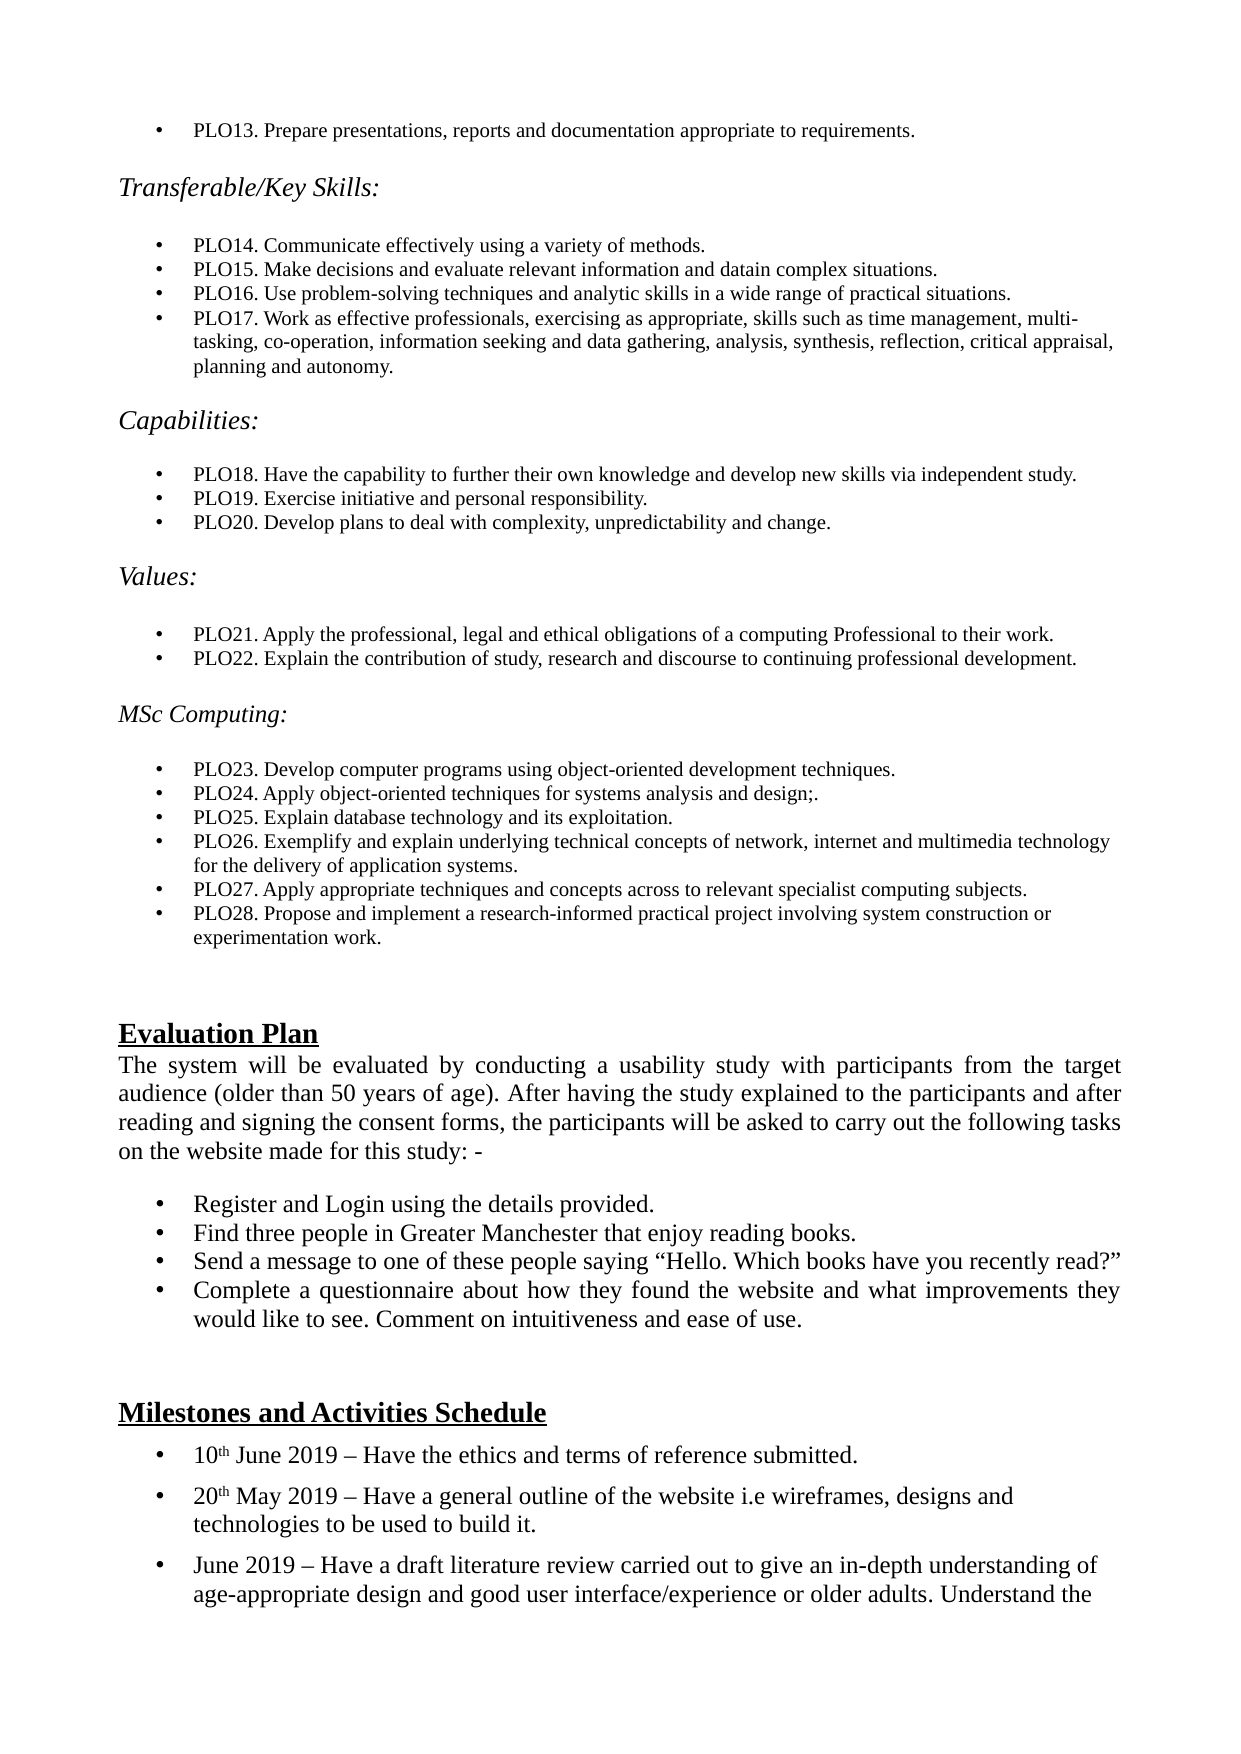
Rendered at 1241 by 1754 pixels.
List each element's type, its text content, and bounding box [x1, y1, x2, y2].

text Values: [118, 560, 1122, 591]
text Evaluation Plan [118, 1016, 1122, 1050]
list PLO14. Communicate effectively using a variety of methods. [156, 233, 1122, 257]
list Find three people in Greater Manchester that enjoy reading books. [156, 1218, 1122, 1246]
list PLO25. Explain database technology and its exploitation. [156, 805, 1122, 829]
text Capabilities: [118, 404, 1122, 435]
list June 2019 – Have a draft literature review carried out to give an in-depth understanding of age-appropriate design and good user interface/experience or older adults. Understand the [156, 1550, 1122, 1607]
list PLO15. Make decisions and evaluate relevant information and datain complex situations. [156, 257, 1122, 281]
list PLO24. Apply object-oriented techniques for systems analysis and design;. [156, 781, 1122, 805]
text Transferable/Key Skills: [118, 171, 1122, 202]
list PLO18. Have the capability to further their own knowledge and develop new skills via independent study. [156, 461, 1122, 486]
text MSc Computing: [118, 699, 1122, 728]
list PLO27. Apply appropriate techniques and concepts across to relevant specialist computing subjects. [156, 877, 1122, 901]
list 20th May 2019 – Have a general outline of the website i.e wireframes, designs and technologies to be used to build it. [156, 1481, 1122, 1538]
list PLO17. Work as effective professionals, exercising as appropriate, skills such as time management, multi-tasking, co-operation, information seeking and data gathering, analysis, synthesis, reflection, critical appraisal, planning and autonomy. [156, 305, 1122, 378]
list 10th June 2019 – Have the ethics and terms of reference submitted. [156, 1440, 1122, 1469]
list PLO26. Exemplify and explain underlying technical concepts of network, internet and multimedia technology for the delivery of application systems. [156, 829, 1122, 877]
list PLO19. Exercise initiative and personal responsibility. [156, 486, 1122, 509]
list PLO22. Explain the contribution of study, research and discourse to continuing professional development. [156, 646, 1122, 670]
list PLO20. Develop plans to deal with complexity, unpredictability and change. [156, 509, 1122, 534]
list PLO13. Prepare presentations, reports and documentation appropriate to requirements. [156, 118, 1122, 142]
list Complete a questionnaire about how they found the website and what improvements they would like to see. Comment on intuitiveness and ease of use. [156, 1275, 1122, 1333]
text Milestones and Activities Schedule [118, 1395, 1122, 1428]
list PLO16. Use problem-solving techniques and analytic skills in a wide range of practical situations. [156, 281, 1122, 305]
text The system will be evaluated by conducting a usability study with participants from the target audience (older than 50 years of age). After having the study explained to the participants and after reading and signing the consent forms, the participants will be asked to carry out the following tasks on the website made for this study: - [118, 1050, 1122, 1165]
list PLO21. Apply the professional, legal and ethical obligations of a computing Professional to their work. [156, 622, 1122, 646]
list PLO28. Propose and implement a research-informed practical project involving system construction or experimentation work. [156, 901, 1122, 949]
list Register and Login using the details provided. [156, 1189, 1122, 1218]
list Send a message to one of these people saying “Hello. Which books have you recently read?” [156, 1246, 1122, 1275]
list PLO23. Develop computer programs using object-oriented development techniques. [156, 757, 1122, 781]
